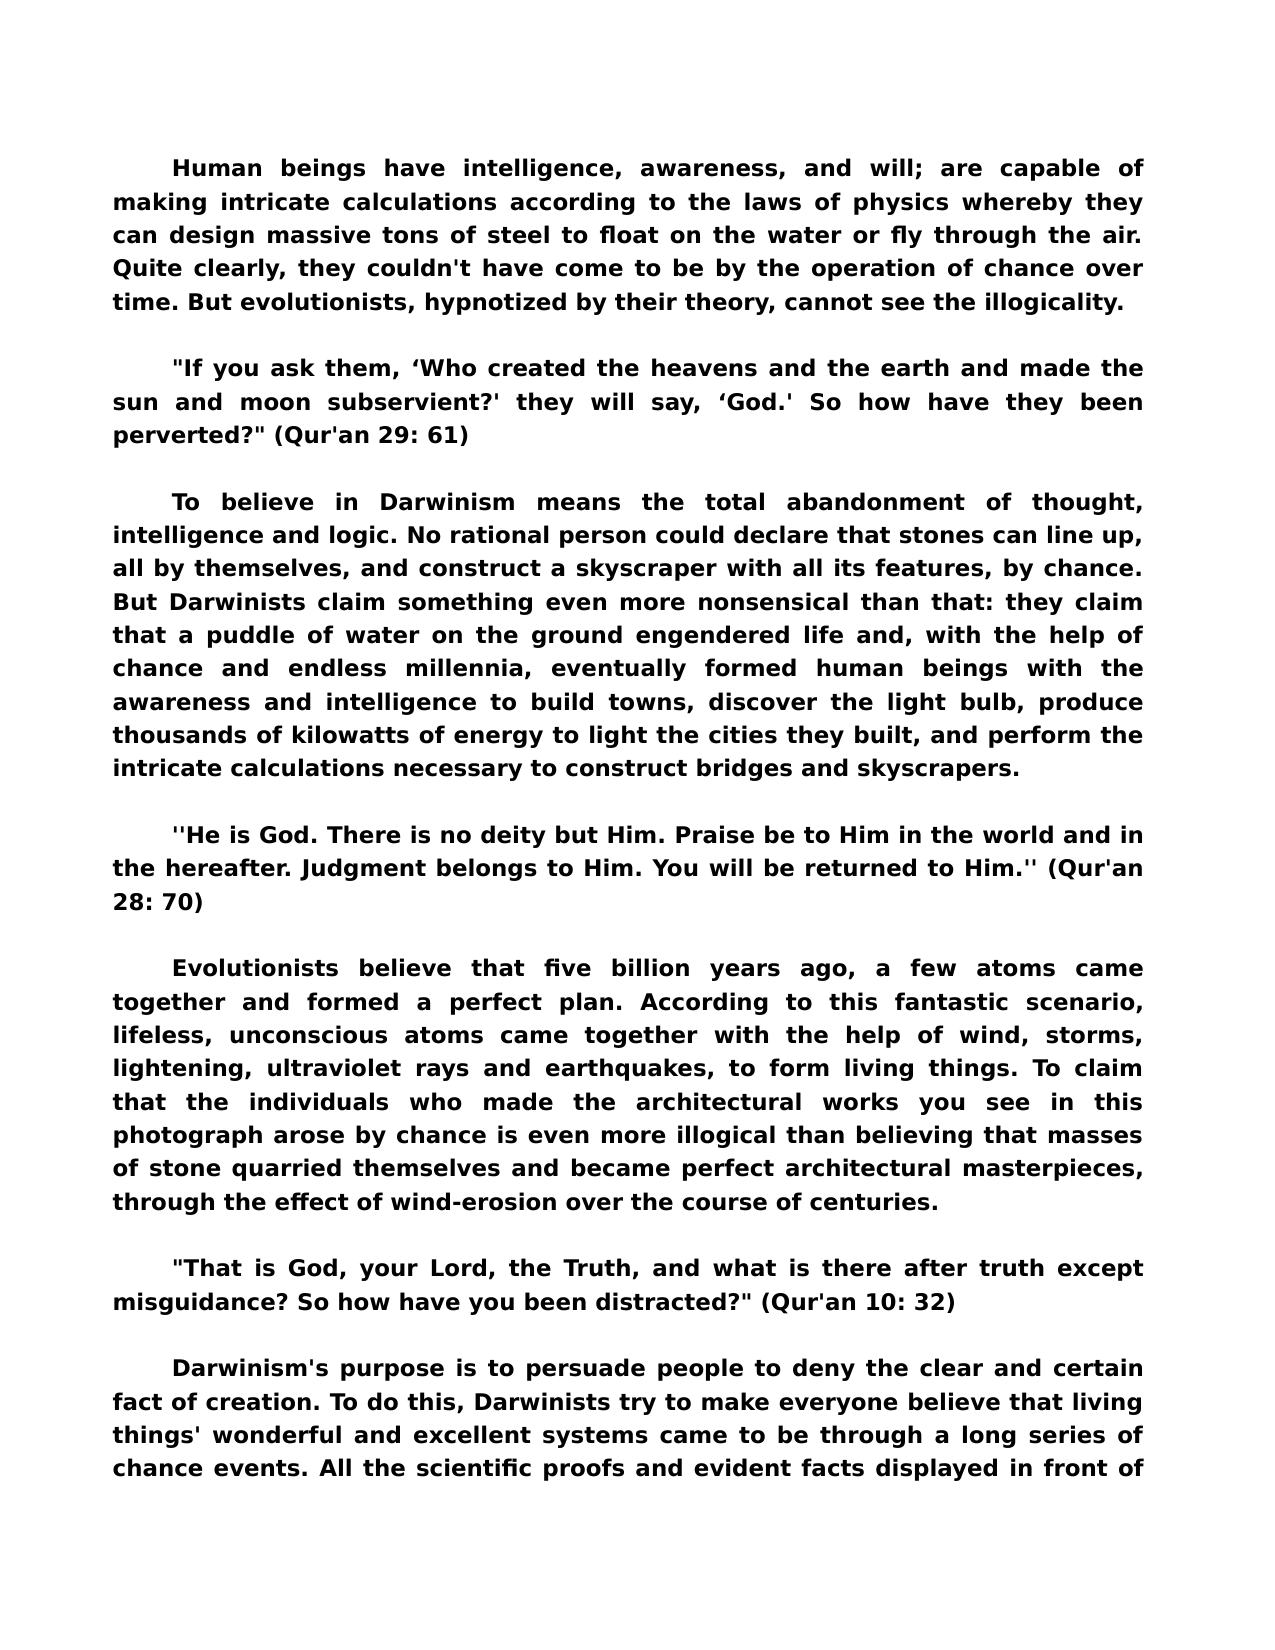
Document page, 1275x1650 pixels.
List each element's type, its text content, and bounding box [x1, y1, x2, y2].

text Darwinism's purpose is to persuade people to deny the clear and certain fact of creation. To do this, Darwinists try to make everyone believe that living things' wonderful and excellent systems came to be through a long series of chance events. All the scientific proofs and evident facts displayed in front of [112, 1350, 1145, 1483]
text "If you ask them, ‘Who created the heavens and the earth and made the sun and moon subservient?' they will say, ‘God.' So how have they been perverted?" (Qur'an 29: 61) [112, 350, 1145, 450]
text ''He is God. There is no deity but Him. Praise be to Him in the world and in the hereafter. Judgment belongs to Him. You will be returned to Him.'' (Qur'an 28: 70) [112, 817, 1145, 917]
text Evolutionists believe that five billion years ago, a few atoms came together and formed a perfect plan. According to this fantastic scenario, lifeless, unconscious atoms came together with the help of wind, storms, lightening, ultraviolet rays and earthquakes, to form living things. To claim that the individuals who made the architectural works you see in this photograph arose by chance is even more illogical than believing that masses of stone quarried themselves and became perfect architectural masterpieces, through the effect of wind-erosion over the course of centuries. [112, 950, 1145, 1217]
text Human beings have intelligence, awareness, and will; are capable of making intricate calculations according to the laws of physics whereby they can design massive tons of steel to float on the water or fly through the air. Quite clearly, they couldn't have come to be by the operation of chance over time. But evolutionists, hypnotized by their theory, cannot see the illogicality. [112, 150, 1145, 317]
text "That is God, your Lord, the Truth, and what is there after truth except misguidance? So how have you been distracted?" (Qur'an 10: 32) [112, 1250, 1145, 1317]
text To believe in Darwinism means the total abandonment of thought, intelligence and logic. No rational person could declare that stones can line up, all by themselves, and construct a skyscraper with all its features, by chance. But Darwinists claim something even more nonsensical than that: they claim that a puddle of water on the ground engendered life and, with the help of chance and endless millennia, eventually formed human beings with the awareness and intelligence to build towns, discover the light bulb, produce thousands of kilowatts of energy to light the cities they built, and perform the intricate calculations necessary to construct bridges and skyscrapers. [112, 483, 1145, 783]
